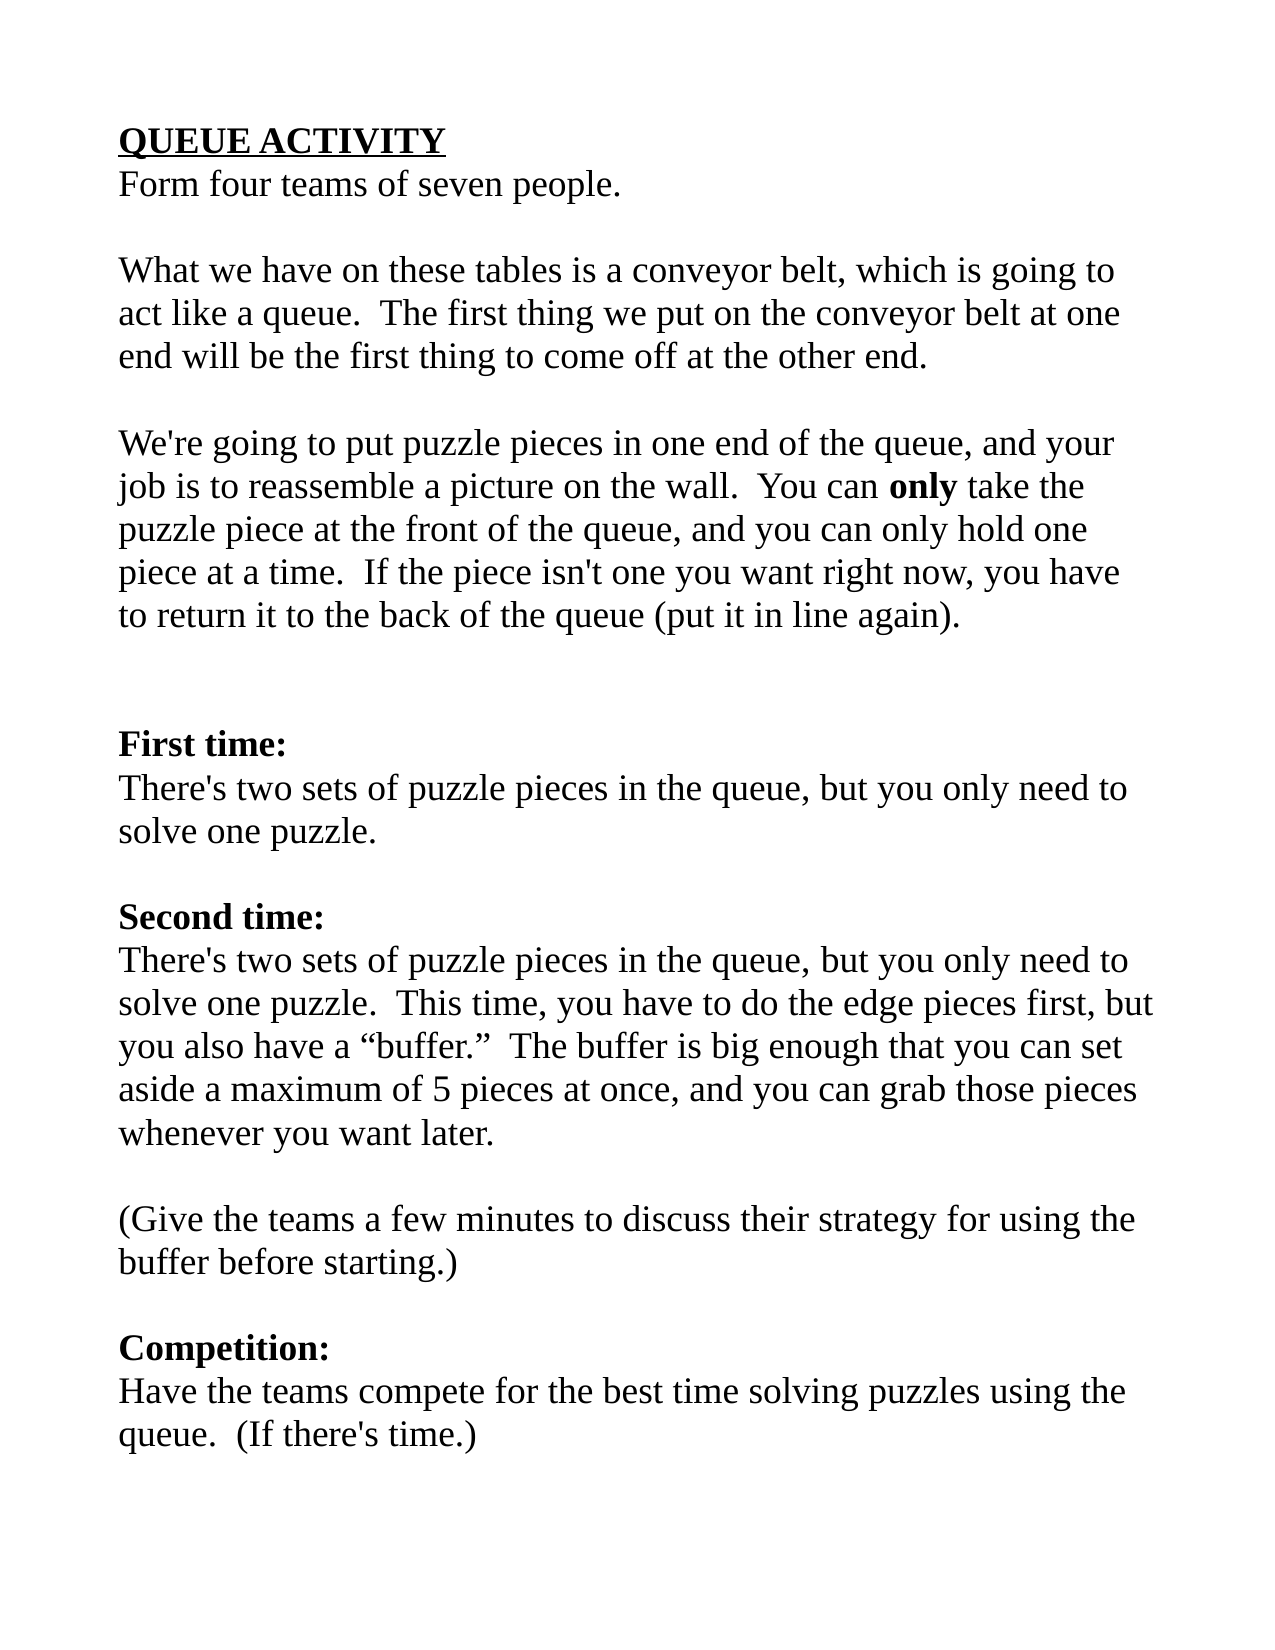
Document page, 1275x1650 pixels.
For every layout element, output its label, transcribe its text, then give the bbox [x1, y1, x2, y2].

text First time: [118, 722, 1157, 765]
text What we have on these tables is a conveyor belt, which is going to act like a queue. The first thing we put on the conveyor belt at one end will be the first thing to come off at the other end. [118, 247, 1157, 377]
text There's two sets of puzzle pieces in the queue, but you only need to solve one puzzle. [118, 765, 1157, 851]
text There's two sets of puzzle pieces in the queue, but you only need to solve one puzzle. This time, you have to do the edge pieces first, but you also have a “buffer.” The buffer is big enough that you can set aside a maximum of 5 pieces at once, and you can grab those pieces whenever you want later. [118, 937, 1157, 1153]
text Form four teams of seven people. [118, 161, 1157, 204]
text (Give the teams a few minutes to discuss their strategy for using the buffer before starting.) [118, 1196, 1157, 1282]
text We're going to put puzzle pieces in one end of the queue, and your job is to reassemble a picture on the wall. You can only take the puzzle piece at the front of the queue, and you can only hold one piece at a time. If the piece isn't one you want right now, you have to return it to the back of the queue (put it in line again). [118, 420, 1157, 636]
text Have the teams compete for the best time solving puzzles using the queue. (If there's time.) [118, 1369, 1157, 1455]
text Competition: [118, 1326, 1157, 1369]
text QUEUE ACTIVITY [118, 118, 1157, 161]
text Second time: [118, 894, 1157, 937]
